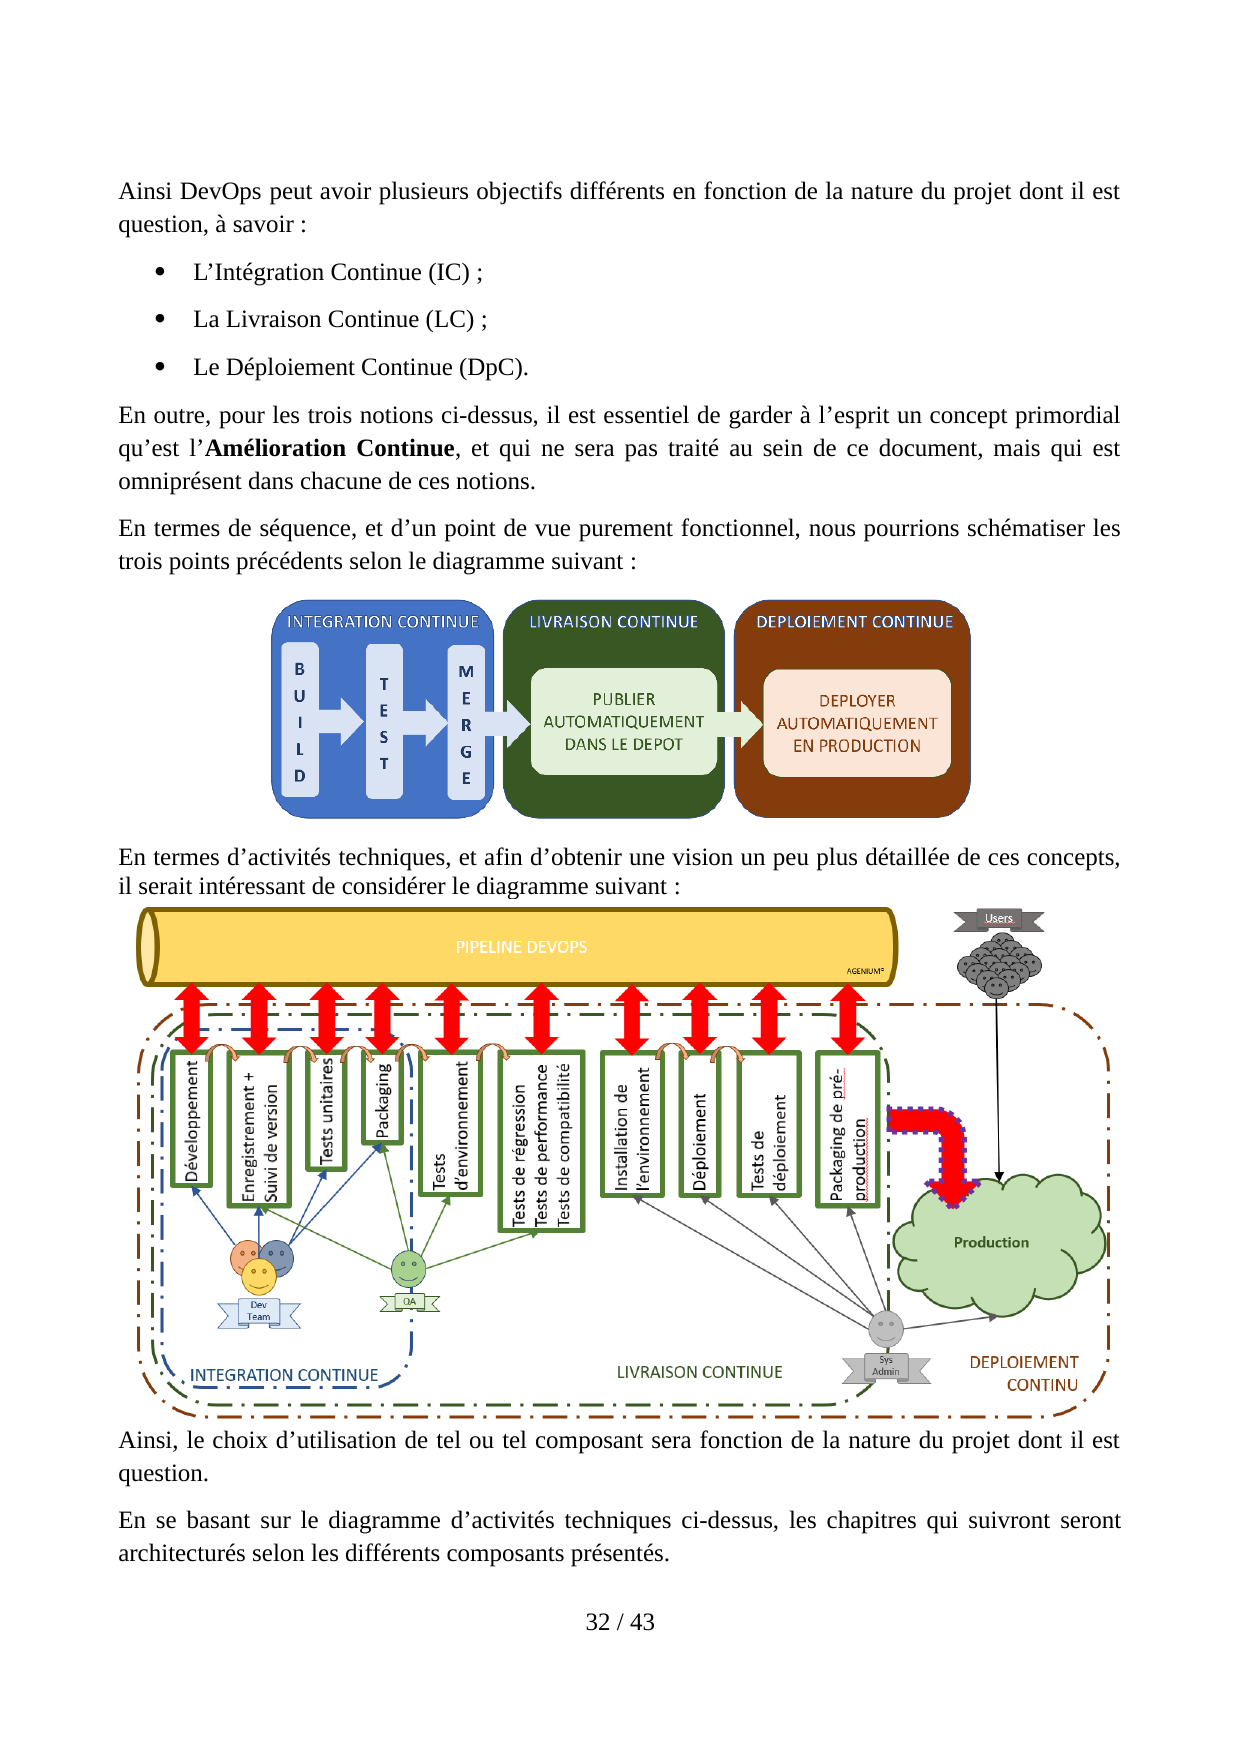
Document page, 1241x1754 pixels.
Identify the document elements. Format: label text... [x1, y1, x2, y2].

text Ainsi DevOps peut avoir plusieurs objectifs différents en fonction de la nature du projet dont il est question, à savoir : [118, 176, 1122, 238]
text Ainsi, le choix d’utilisation de tel ou tel composant sera fonction de la nature du projet dont il est question. [118, 1425, 1122, 1487]
picture [262, 594, 979, 824]
picture [127, 899, 1113, 1425]
list Le Déploiement Continue (DpC). [156, 352, 1122, 381]
text En termes d’activités techniques, et afin d’obtenir une vision un peu plus détaillée de ces concepts, il serait intéressant de considérer le diagramme suivant : [118, 842, 1122, 899]
text En se basant sur le diagramme d’activités techniques ci-dessus, les chapitres qui suivront seront architecturés selon les différents composants présentés. [118, 1506, 1122, 1567]
list L’Intégration Continue (IC) ; [156, 257, 1122, 286]
text En termes de séquence, et d’un point de vue purement fonctionnel, nous pourrions schématiser les trois points précédents selon le diagramme suivant : [118, 513, 1122, 575]
list La Livraison Continue (LC) ; [156, 304, 1122, 333]
text En outre, pour les trois notions ci-dessus, il est essentiel de garder à l’esprit un concept primordial qu’est l’Amélioration Continue, et qui ne sera pas traité au sein de ce document, mais qui est omniprésent dans chacune de ces notions. [118, 400, 1122, 494]
